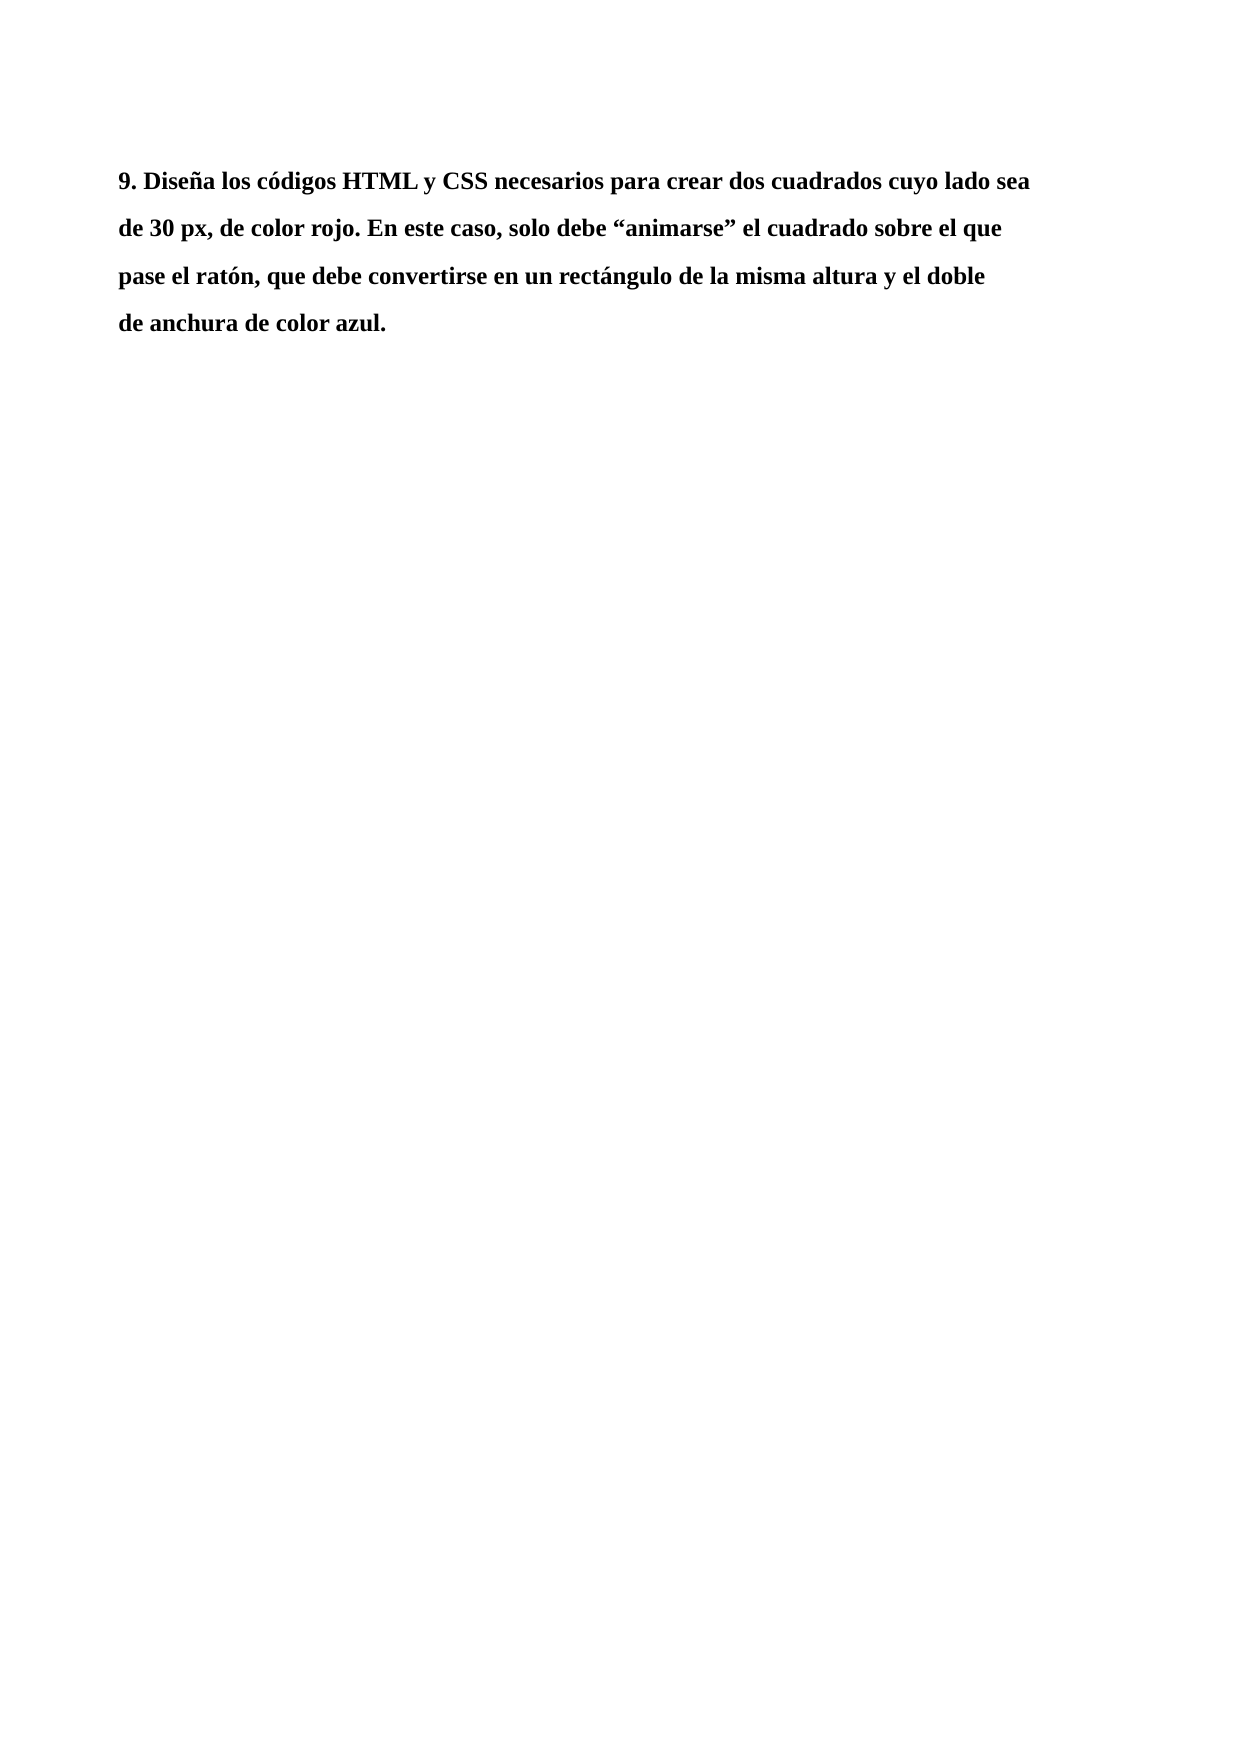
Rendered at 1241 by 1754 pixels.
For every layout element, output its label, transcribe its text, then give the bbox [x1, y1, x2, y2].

text de anchura de color azul. [118, 308, 1122, 337]
text pase el ratón, que debe convertirse en un rectángulo de la misma altura y el doble [118, 261, 1122, 290]
text 9. Diseña los códigos HTML y CSS necesarios para crear dos cuadrados cuyo lado sea [118, 166, 1122, 194]
text de 30 px, de color rojo. En este caso, solo debe “animarse” el cuadrado sobre el que [118, 213, 1122, 242]
